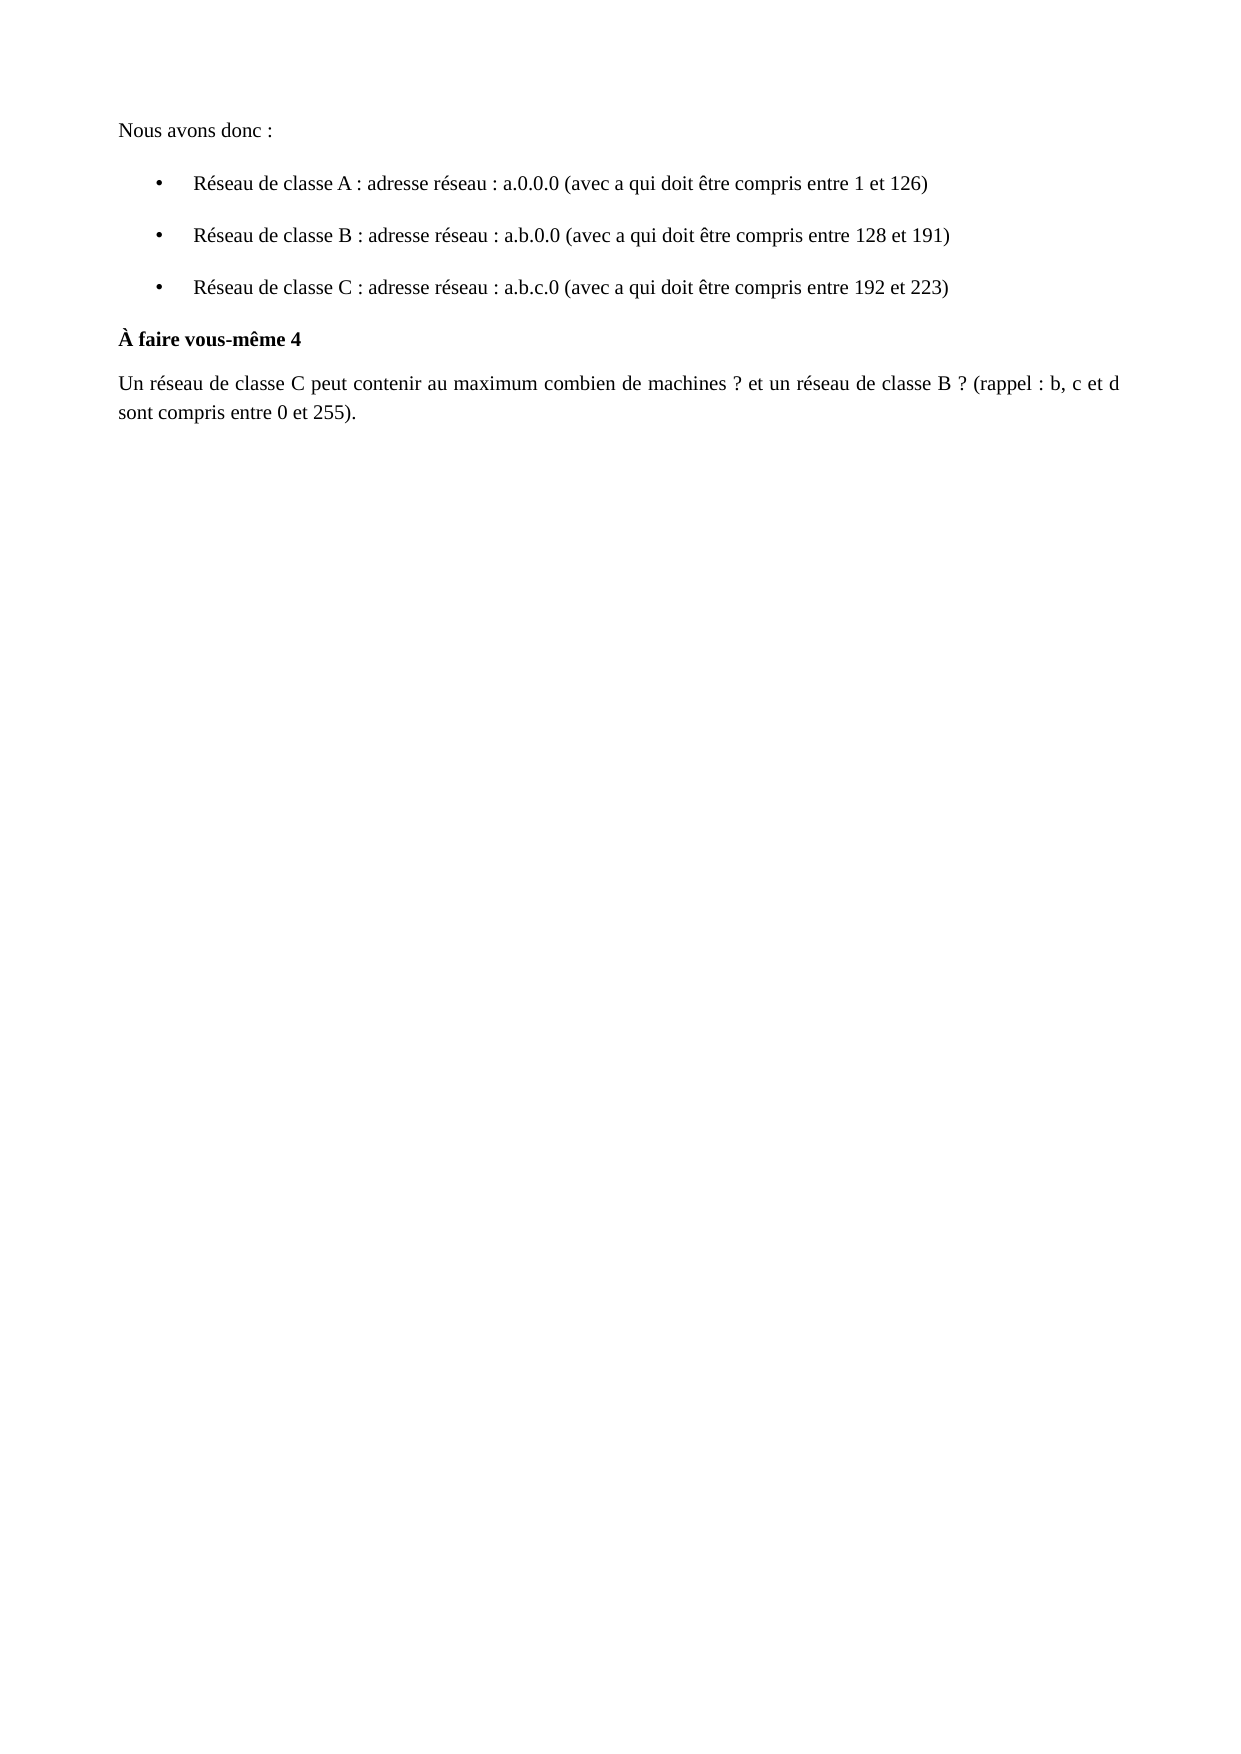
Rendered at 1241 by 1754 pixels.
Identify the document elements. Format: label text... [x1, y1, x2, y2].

text Un réseau de classe C peut contenir au maximum combien de machines ? et un réseau de classe B ? (rappel : b, c et d sont compris entre 0 et 255). [118, 371, 1122, 424]
list Réseau de classe B : adresse réseau : a.b.0.0 (avec a qui doit être compris entre 128 et 191) [156, 223, 1122, 247]
list Réseau de classe C : adresse réseau : a.b.c.0 (avec a qui doit être compris entre 192 et 223) [156, 275, 1122, 299]
text Nous avons donc : [118, 118, 1122, 142]
list Réseau de classe A : adresse réseau : a.0.0.0 (avec a qui doit être compris entre 1 et 126) [156, 170, 1122, 194]
text À faire vous-même 4 [118, 327, 1122, 351]
